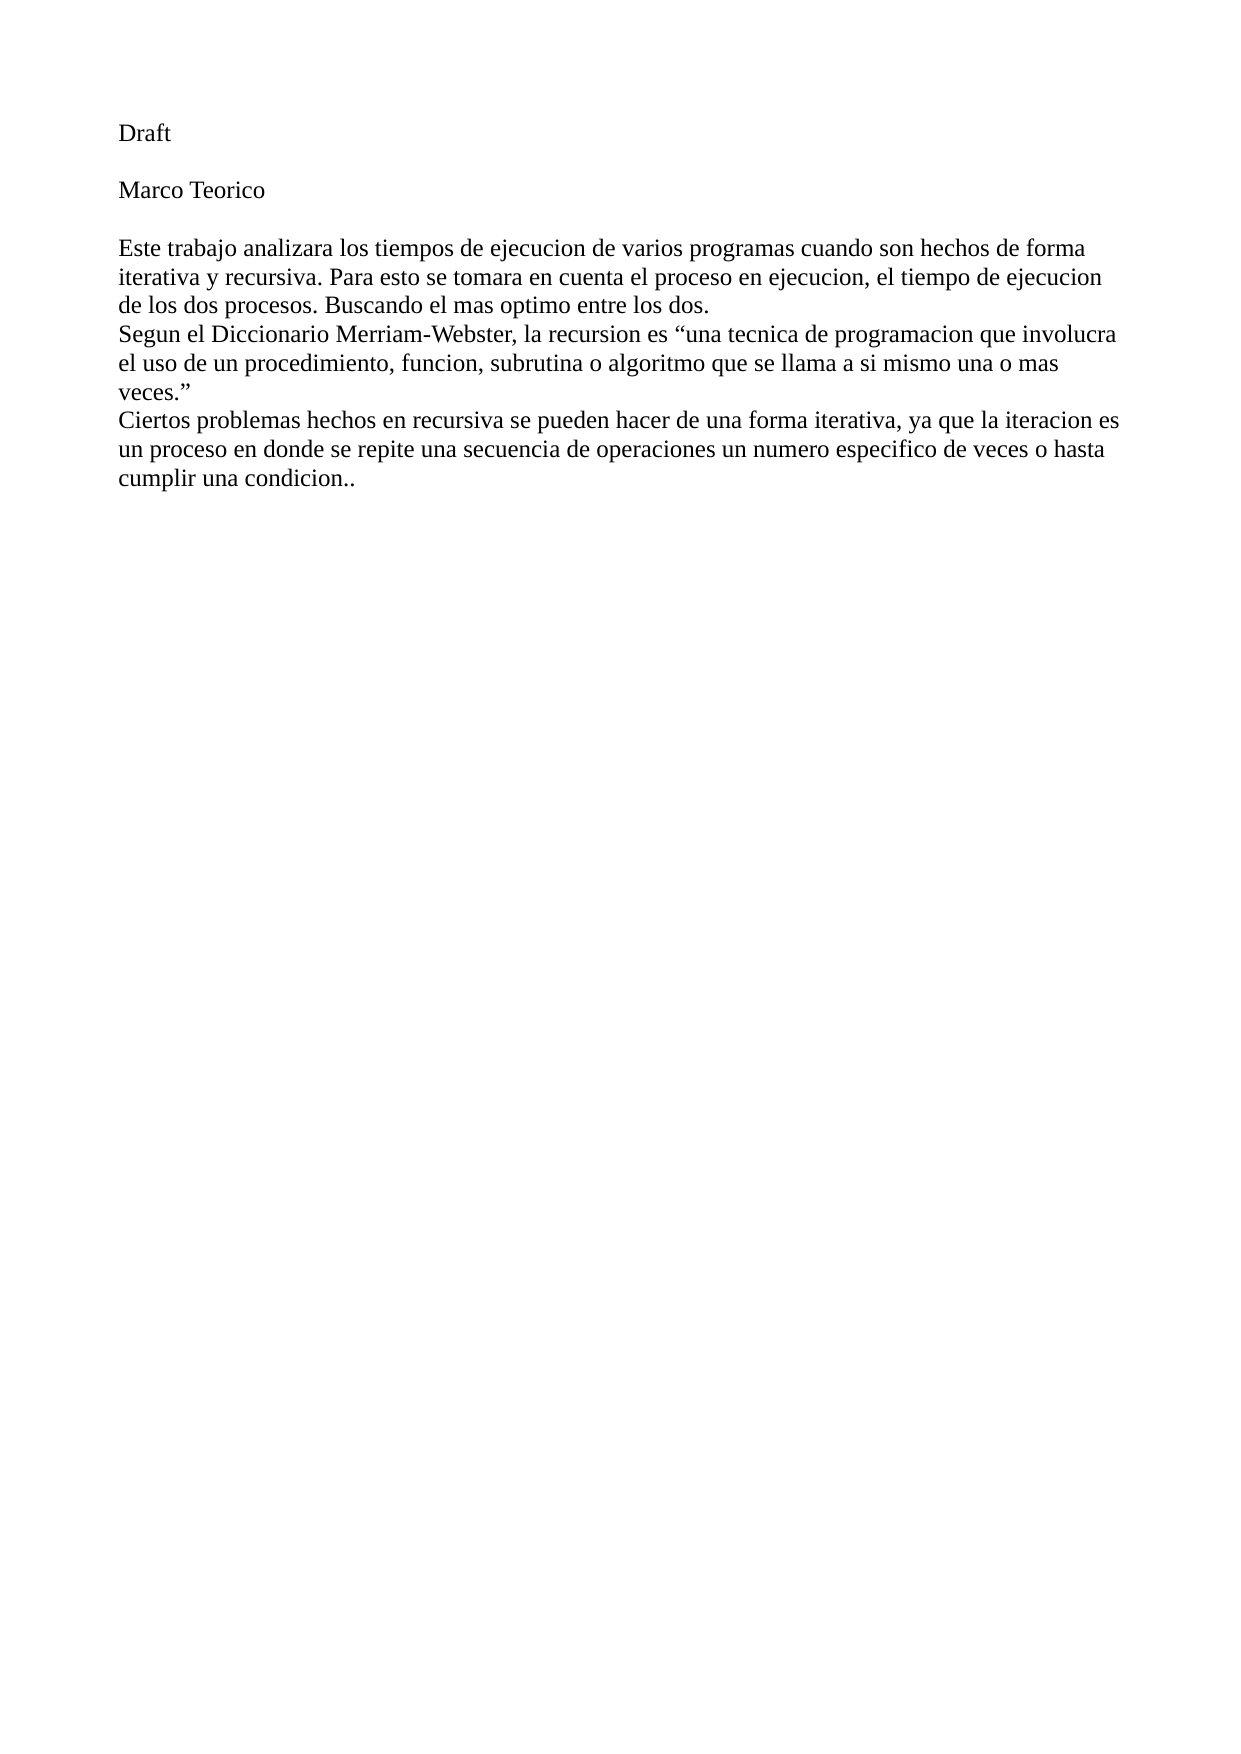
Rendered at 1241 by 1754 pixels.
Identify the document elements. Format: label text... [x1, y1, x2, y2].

text Ciertos problemas hechos en recursiva se pueden hacer de una forma iterativa, ya que la iteracion es un proceso en donde se repite una secuencia de operaciones un numero especifico de veces o hasta cumplir una condicion.. [118, 406, 1122, 492]
text Este trabajo analizara los tiempos de ejecucion de varios programas cuando son hechos de forma [118, 233, 1122, 262]
text iterativa y recursiva. Para esto se tomara en cuenta el proceso en ejecucion, el tiempo de ejecucion de los dos procesos. Buscando el mas optimo entre los dos. [118, 262, 1122, 319]
text Draft [118, 118, 1122, 147]
text Segun el Diccionario Merriam-Webster, la recursion es “una tecnica de programacion que involucra el uso de un procedimiento, funcion, subrutina o algoritmo que se llama a si mismo una o mas veces.” [118, 319, 1122, 406]
text Marco Teorico [118, 176, 1122, 204]
